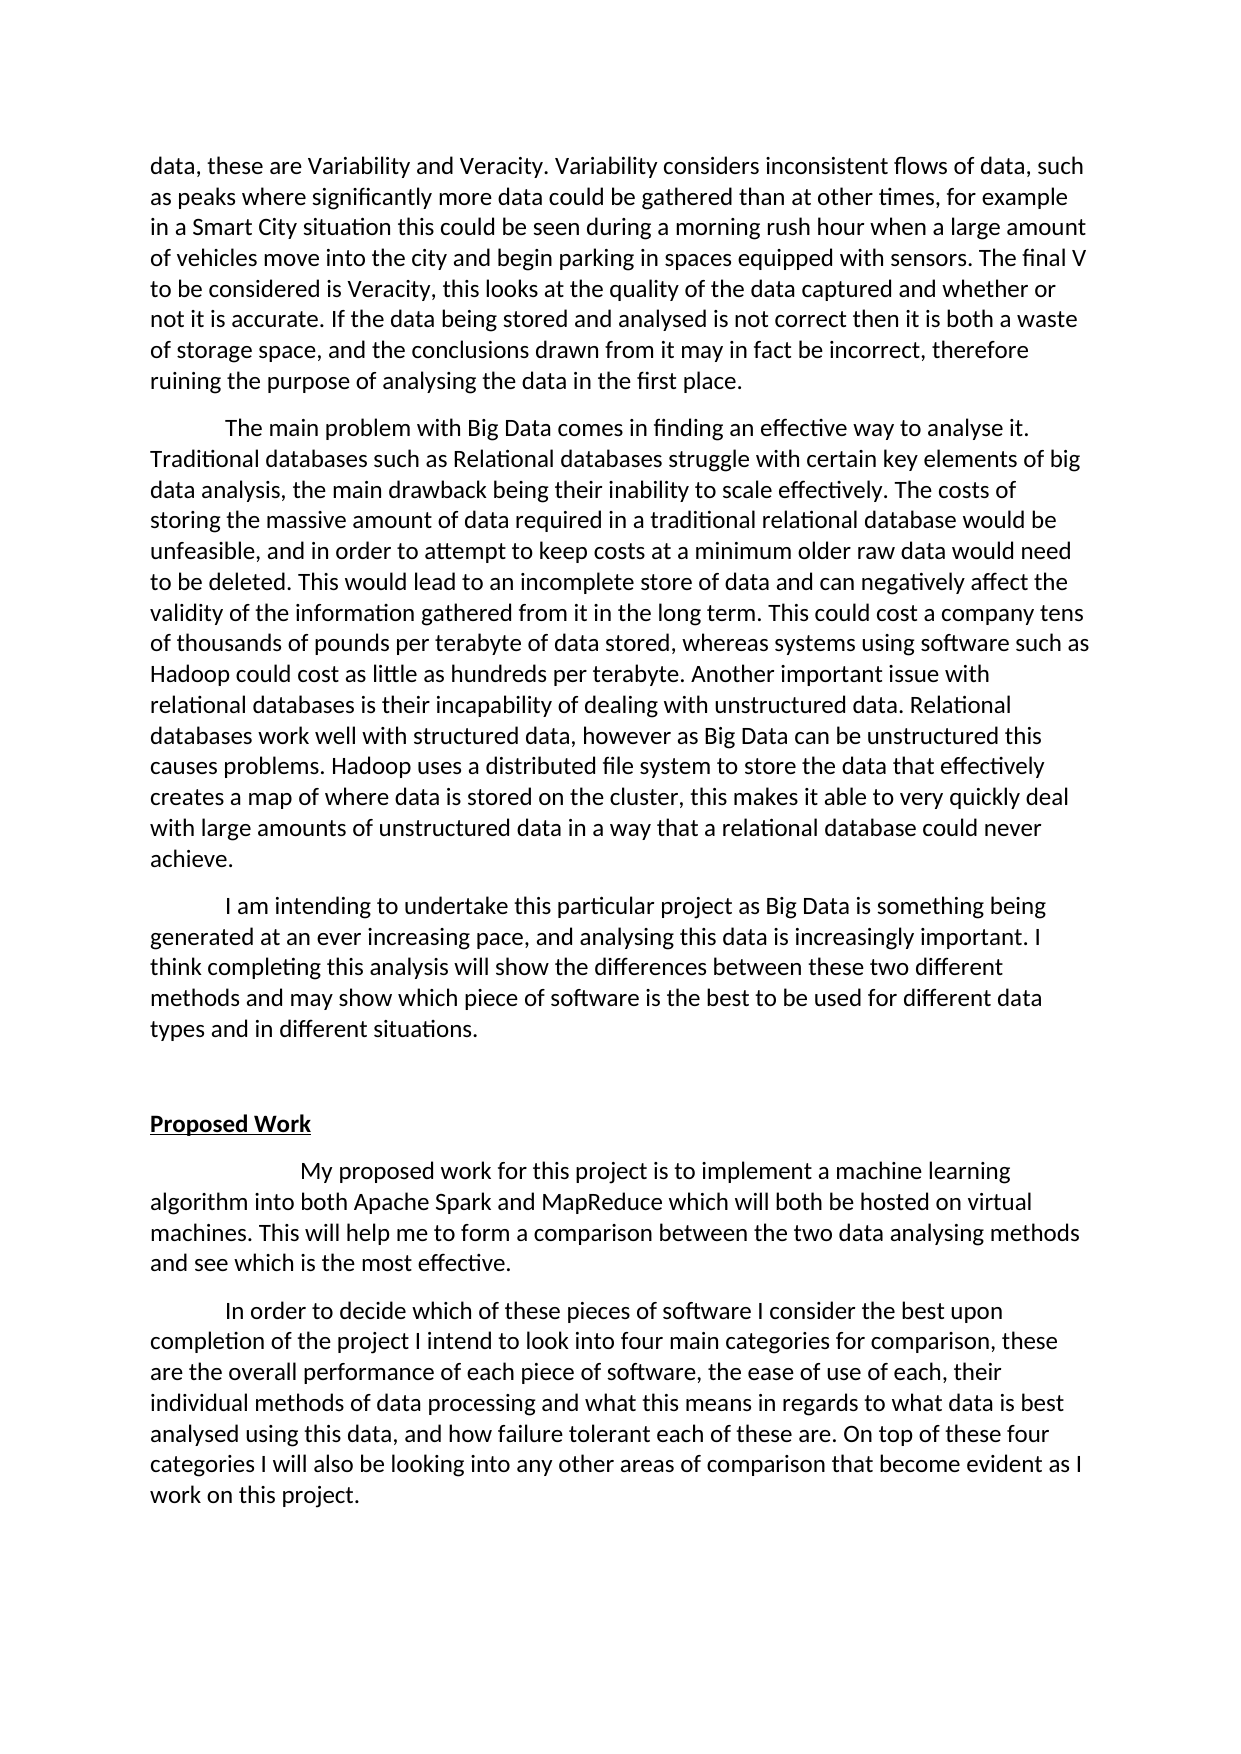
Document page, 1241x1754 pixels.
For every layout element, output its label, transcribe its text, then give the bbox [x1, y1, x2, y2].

text I am intending to undertake this particular project as Big Data is something being generated at an ever increasing pace, and analysing this data is increasingly important. I think completing this analysis will show the differences between these two different methods and may show which piece of software is the best to be used for different data types and in different situations. [150, 890, 1090, 1043]
text data, these are Variability and Veracity. Variability considers inconsistent flows of data, such as peaks where significantly more data could be gathered than at other times, for example in a Smart City situation this could be seen during a morning rush hour when a large amount of vehicles move into the city and begin parking in spaces equipped with sensors. The final V to be considered is Veracity, this looks at the quality of the data captured and whether or not it is accurate. If the data being stored and analysed is not correct then it is both a waste of storage space, and the conclusions drawn from it may in fact be incorrect, therefore ruining the purpose of analysing the data in the first place. [150, 150, 1090, 396]
text Proposed Work [150, 1108, 1090, 1138]
text The main problem with Big Data comes in finding an effective way to analyse it. Traditional databases such as Relational databases struggle with certain key elements of big data analysis, the main drawback being their inability to scale effectively. The costs of storing the massive amount of data required in a traditional relational database would be unfeasible, and in order to attempt to keep costs at a minimum older raw data would need to be deleted. This would lead to an incomplete store of data and can negatively affect the validity of the information gathered from it in the long term. This could cost a company tens of thousands of pounds per terabyte of data stored, whereas systems using software such as Hadoop could cost as little as hundreds per terabyte. Another important issue with relational databases is their incapability of dealing with unstructured data. Relational databases work well with structured data, however as Big Data can be unstructured this causes problems. Hadoop uses a distributed file system to store the data that effectively creates a map of where data is stored on the cluster, this makes it able to very quickly deal with large amounts of unstructured data in a way that a relational database could never achieve. [150, 412, 1090, 873]
text My proposed work for this project is to implement a machine learning algorithm into both Apache Spark and MapReduce which will both be hosted on virtual machines. This will help me to form a comparison between the two data analysing methods and see which is the most effective. [150, 1155, 1090, 1278]
text In order to decide which of these pieces of software I consider the best upon completion of the project I intend to look into four main categories for comparison, these are the overall performance of each piece of software, the ease of use of each, their individual methods of data processing and what this means in regards to what data is best analysed using this data, and how failure tolerant each of these are. On top of these four categories I will also be looking into any other areas of comparison that become evident as I work on this project. [150, 1295, 1090, 1510]
